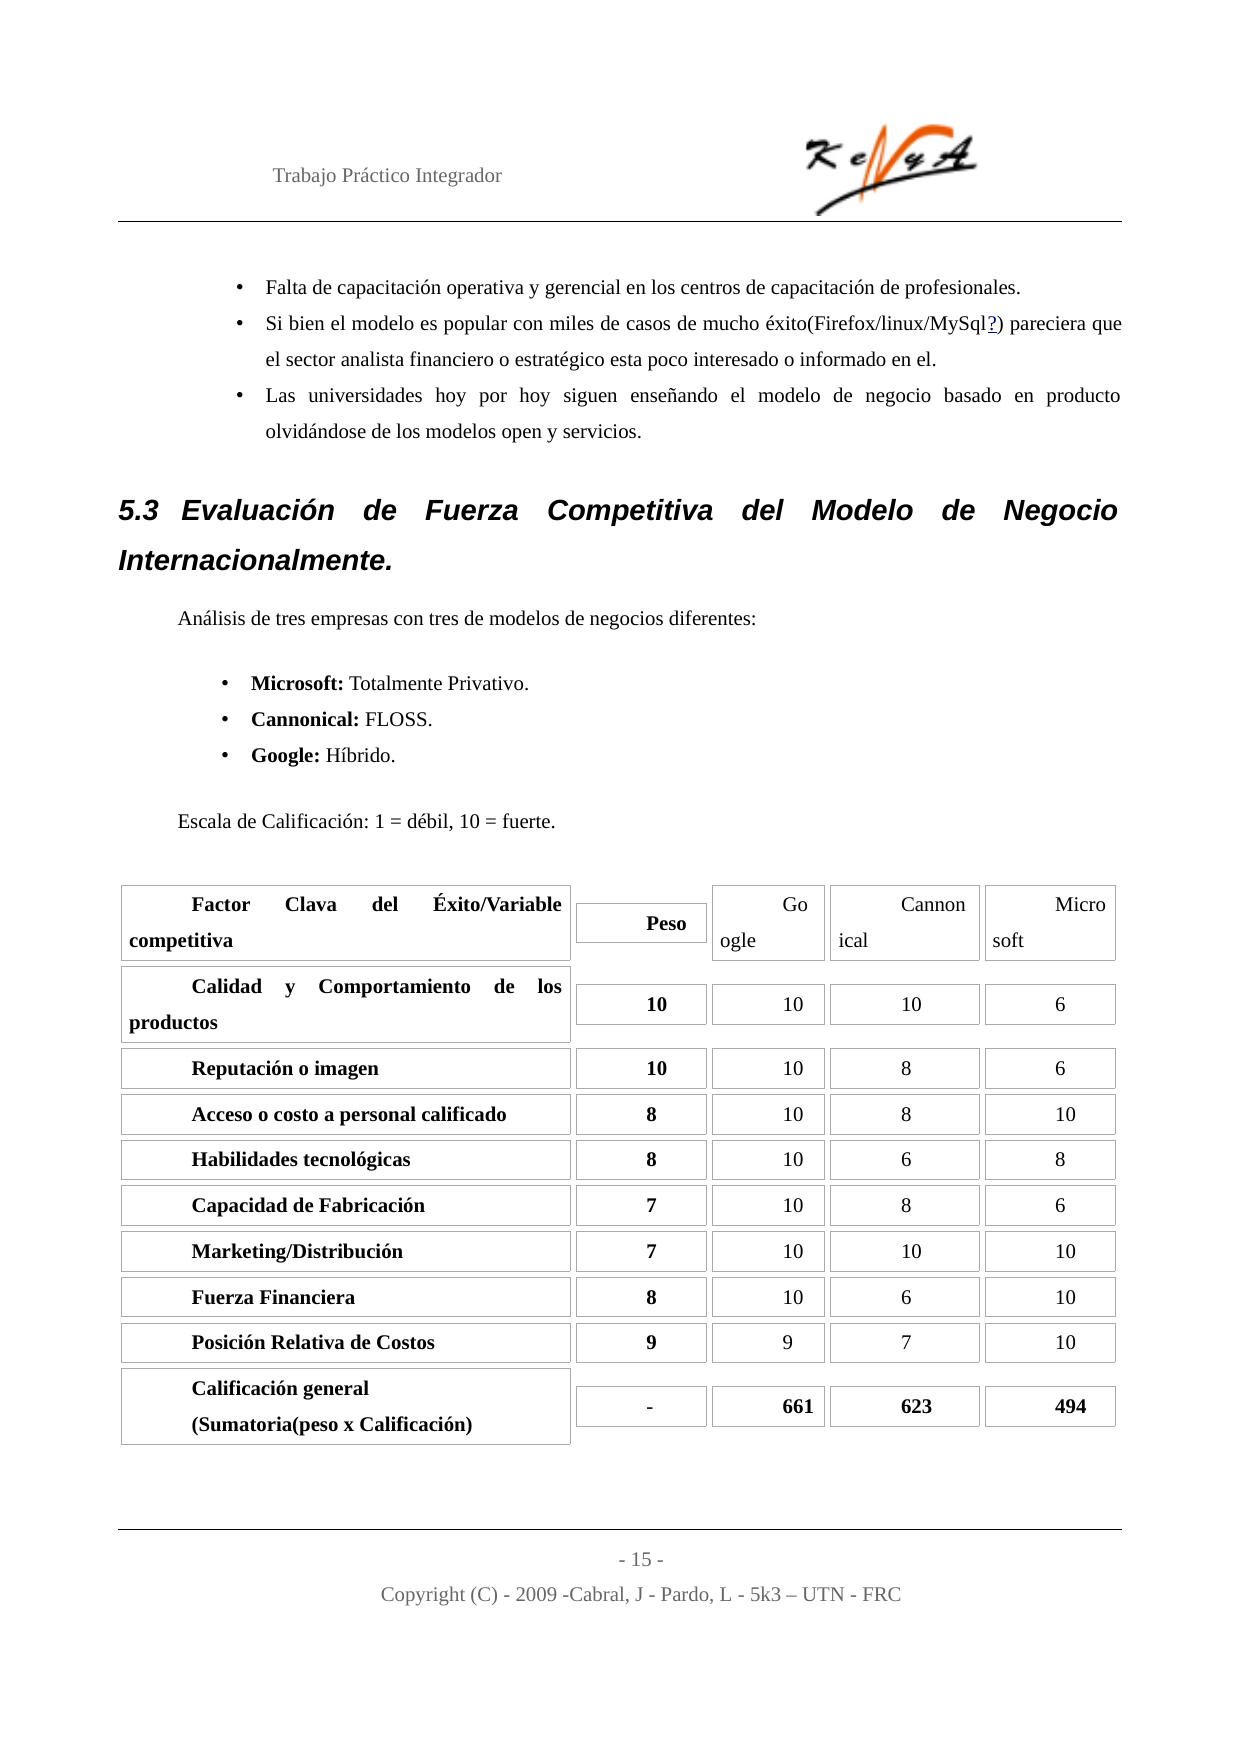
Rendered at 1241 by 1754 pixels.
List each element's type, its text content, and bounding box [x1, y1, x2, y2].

list Microsoft: Totalmente Privativo. [221, 671, 1063, 695]
table_cell 8 [828, 1091, 982, 1137]
table_cell 6 [982, 1182, 1118, 1228]
table_cell 7 [573, 1182, 709, 1228]
table_cell 6 [828, 1137, 982, 1182]
table_cell 10 [709, 1228, 827, 1274]
text Escala de Calificación: 1 = débil, 10 = fuerte. [177, 809, 1063, 833]
table_cell Acceso o costo a personal calificado [118, 1091, 573, 1137]
table_header Microsoft [982, 882, 1118, 963]
table_cell 6 [982, 1045, 1118, 1091]
table_cell Marketing/Distribución [118, 1228, 573, 1274]
table_cell 8 [573, 1091, 709, 1137]
table_cell 9 [573, 1320, 709, 1365]
table_cell 8 [573, 1137, 709, 1182]
table_cell 10 [709, 1091, 827, 1137]
table_cell Capacidad de Fabricación [118, 1182, 573, 1228]
text Análisis de tres empresas con tres de modelos de negocios diferentes: [177, 606, 1063, 630]
list Google: Híbrido. [221, 743, 1063, 767]
list Falta de capacitación operativa y gerencial en los centros de capacitación de profesionales. [236, 275, 1122, 299]
table_cell 661 [709, 1365, 827, 1447]
table_cell 8 [828, 1182, 982, 1228]
table_cell 10 [982, 1274, 1118, 1319]
table_cell 6 [982, 963, 1118, 1045]
list Si bien el modelo es popular con miles de casos de mucho éxito(Firefox/linux/MySql?) pareciera que el sector analista financiero o estratégico esta poco interesado o informado en el. [236, 311, 1122, 371]
table_header Cannonical [828, 882, 982, 963]
table_cell 8 [982, 1137, 1118, 1182]
table_cell 10 [709, 1182, 827, 1228]
table_cell 8 [828, 1045, 982, 1091]
table_cell 10 [709, 963, 827, 1045]
table_cell 10 [982, 1320, 1118, 1365]
table_cell Habilidades tecnológicas [118, 1137, 573, 1182]
picture [805, 123, 979, 216]
table_cell Calidad y Comportamiento de los productos [118, 963, 573, 1045]
table_header Google [709, 882, 827, 963]
table_cell Reputación o imagen [118, 1045, 573, 1091]
table_cell 10 [709, 1045, 827, 1091]
table_cell Posición Relativa de Costos [118, 1320, 573, 1365]
table_cell Calificación general (Sumatoria(peso x Calificación) [118, 1365, 573, 1447]
table_cell 10 [709, 1274, 827, 1319]
table_cell - [573, 1365, 709, 1447]
table_cell 10 [982, 1228, 1118, 1274]
table_cell 10 [828, 1228, 982, 1274]
table_header Factor Clava del Éxito/Variable competitiva [118, 882, 573, 963]
table_cell 10 [573, 963, 709, 1045]
list Las universidades hoy por hoy siguen enseñando el modelo de negocio basado en producto olvidándose de los modelos open y servicios. [236, 383, 1122, 443]
table_header Peso [573, 882, 709, 963]
table_cell 7 [828, 1320, 982, 1365]
table_cell 6 [828, 1274, 982, 1319]
table_cell 494 [982, 1365, 1118, 1447]
table_cell Fuerza Financiera [118, 1274, 573, 1319]
table_cell 7 [573, 1228, 709, 1274]
subtitle Evaluación de Fuerza Competitiva del Modelo de Negocio Internacionalmente. [118, 493, 1122, 576]
table_cell 10 [982, 1091, 1118, 1137]
table_cell 10 [573, 1045, 709, 1091]
list Cannonical: FLOSS. [221, 707, 1063, 731]
table_cell 10 [709, 1137, 827, 1182]
table_cell 9 [709, 1320, 827, 1365]
table_cell 8 [573, 1274, 709, 1319]
table_cell 623 [828, 1365, 982, 1447]
table_cell 10 [828, 963, 982, 1045]
